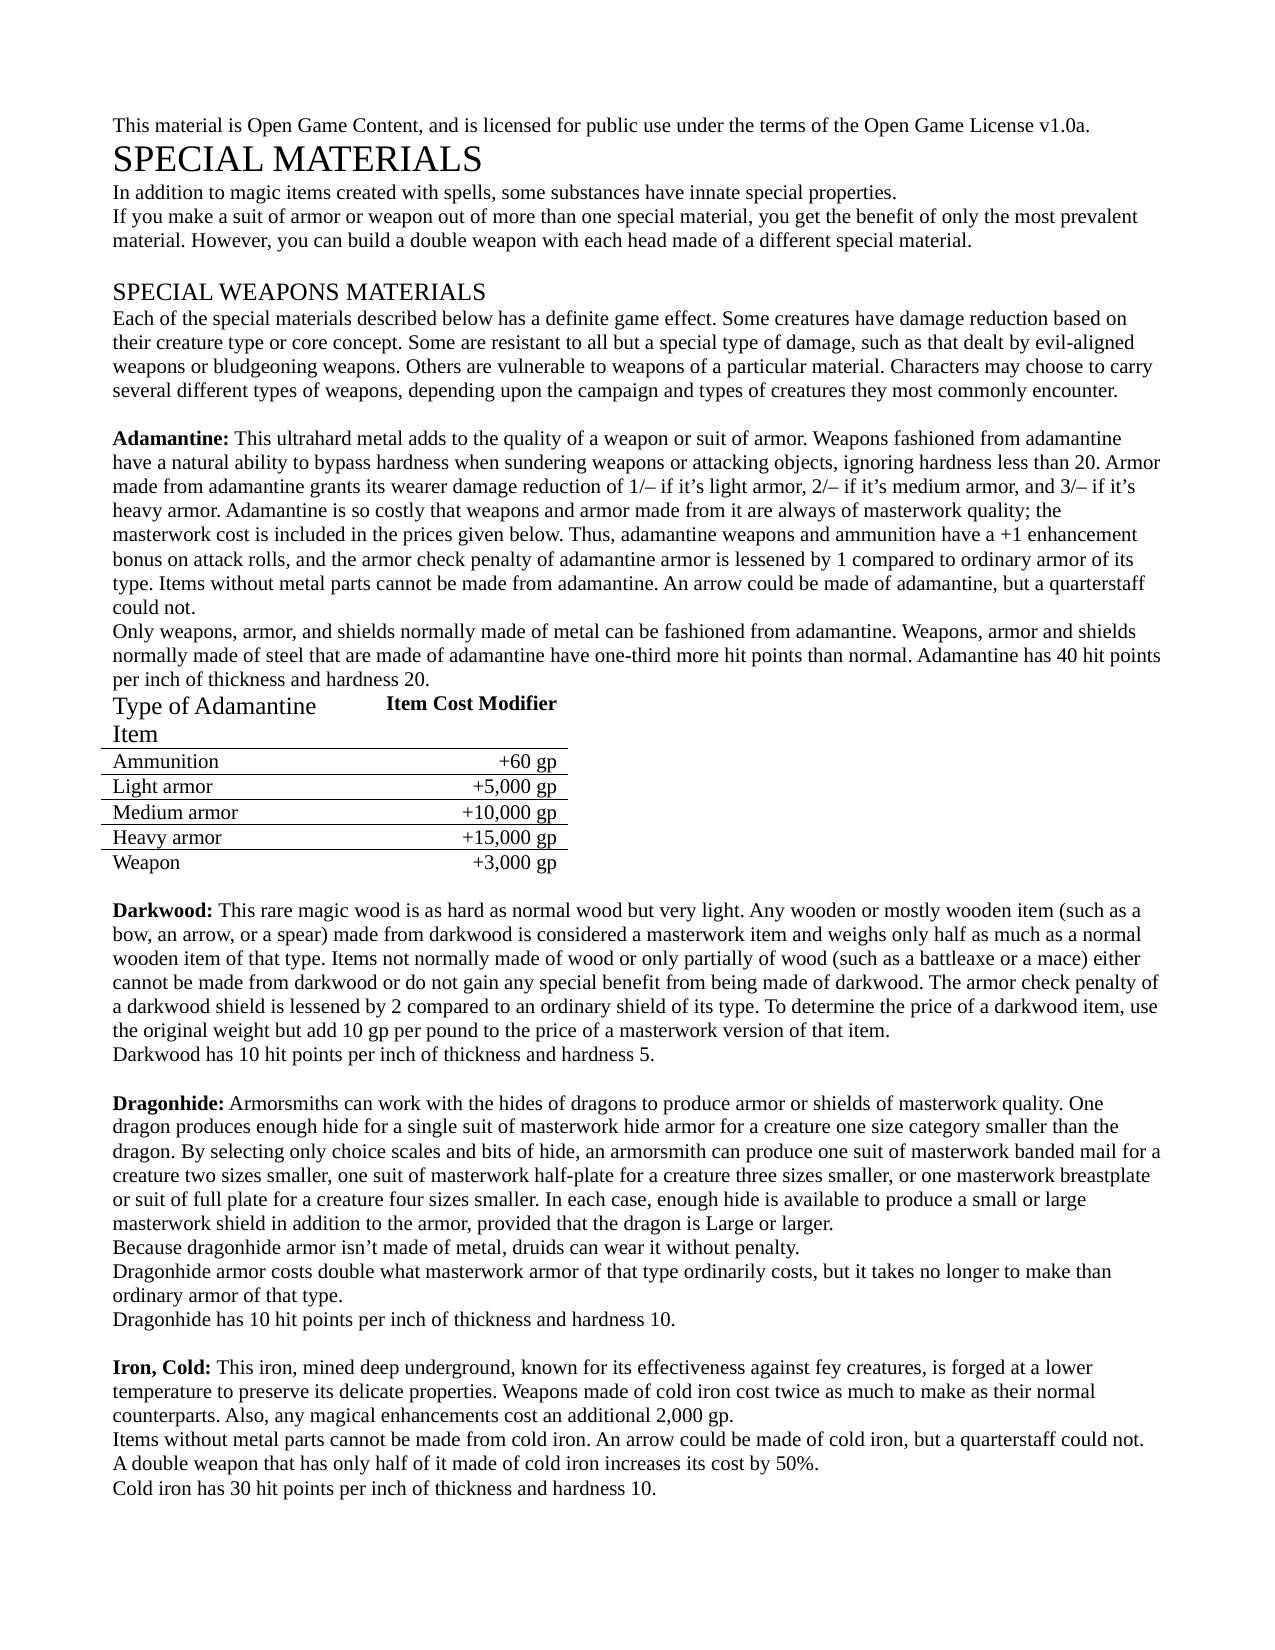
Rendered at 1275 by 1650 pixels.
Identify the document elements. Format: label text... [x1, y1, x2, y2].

table_cell +5,000 gp [364, 775, 568, 798]
text Darkwood: This rare magic wood is as hard as normal wood but very light. Any wooden or mostly wooden item (such as a bow, an arrow, or a spear) made from darkwood is considered a masterwork item and weighs only half as much as a normal wooden item of that type. Items not normally made of wood or only partially of wood (such as a battleaxe or a mace) either cannot be made from darkwood or do not gain any special benefit from being made of darkwood. The armor check penalty of a darkwood shield is lessened by 2 compared to an ordinary shield of its type. To determine the price of a darkwood item, use the original weight but add 10 gp per pound to the price of a masterwork version of that item. [112, 898, 1162, 1042]
text Dragonhide: Armorsmiths can work with the hides of dragons to produce armor or shields of masterwork quality. One dragon produces enough hide for a single suit of masterwork hide armor for a creature one size category smaller than the dragon. By selecting only choice scales and bits of hide, an armorsmith can produce one suit of masterwork banded mail for a creature two sizes smaller, one suit of masterwork half-plate for a creature three sizes smaller, or one masterwork breastplate or suit of full plate for a creature four sizes smaller. In each case, enough hide is available to produce a small or large masterwork shield in addition to the armor, provided that the dragon is Large or larger. [112, 1090, 1162, 1235]
text Dragonhide has 10 hit points per inch of thickness and hardness 10. [112, 1307, 1162, 1331]
subtitle SPECIAL MATERIALS [112, 137, 1162, 180]
table_cell +3,000 gp [364, 850, 568, 874]
table_cell Medium armor [101, 800, 364, 824]
text Cold iron has 30 hit points per inch of thickness and hardness 10. [112, 1475, 1162, 1499]
text This material is Open Game Content, and is licensed for public use under the terms of the Open Game License v1.0a. [112, 112, 1162, 137]
table_cell Weapon [101, 850, 364, 874]
table_cell +60 gp [364, 749, 568, 773]
text If you make a suit of armor or weapon out of more than one special material, you get the benefit of only the most prevalent material. However, you can build a double weapon with each head made of a different special material. [112, 204, 1162, 252]
table_cell +15,000 gp [364, 825, 568, 849]
text Adamantine: This ultrahard metal adds to the quality of a weapon or suit of armor. Weapons fashioned from adamantine have a natural ability to bypass hardness when sundering weapons or attacking objects, ignoring hardness less than 20. Armor made from adamantine grants its wearer damage reduction of 1/– if it’s light armor, 2/– if it’s medium armor, and 3/– if it’s heavy armor. Adamantine is so costly that weapons and armor made from it are always of masterwork quality; the masterwork cost is included in the prices given below. Thus, adamantine weapons and ammunition have a +1 enhancement bonus on attack rolls, and the armor check penalty of adamantine armor is lessened by 1 compared to ordinary armor of its type. Items without metal parts cannot be made from adamantine. An arrow could be made of adamantine, but a quarterstaff could not. [112, 426, 1162, 619]
table_cell Ammunition [101, 749, 364, 773]
text Iron, Cold: This iron, mined deep underground, known for its effectiveness against fey creatures, is forged at a lower temperature to preserve its delicate properties. Weapons made of cold iron cost twice as much to make as their normal counterparts. Also, any magical enhancements cost an additional 2,000 gp. [112, 1355, 1162, 1427]
text Because dragonhide armor isn’t made of metal, druids can wear it without penalty. [112, 1235, 1162, 1259]
text Items without metal parts cannot be made from cold iron. An arrow could be made of cold iron, but a quarterstaff could not. [112, 1427, 1162, 1451]
table_cell +10,000 gp [364, 800, 568, 824]
text Dragonhide armor costs double what masterwork armor of that type ordinarily costs, but it takes no longer to make than ordinary armor of that type. [112, 1259, 1162, 1307]
text Darkwood has 10 hit points per inch of thickness and hardness 5. [112, 1042, 1162, 1066]
text Only weapons, armor, and shields normally made of metal can be fashioned from adamantine. Weapons, armor and shields normally made of steel that are made of adamantine have one-third more hit points than normal. Adamantine has 40 hit points per inch of thickness and hardness 20. [112, 619, 1162, 691]
table_header Type of Adamantine Item [101, 691, 364, 748]
text Each of the special materials described below has a definite game effect. Some creatures have damage reduction based on their creature type or core concept. Some are resistant to all but a special type of damage, such as that dealt by evil-aligned weapons or bludgeoning weapons. Others are vulnerable to weapons of a particular material. Characters may choose to carry several different types of weapons, depending upon the campaign and types of creatures they most commonly encounter. [112, 306, 1162, 402]
text In addition to magic items created with spells, some substances have innate special properties. [112, 180, 1162, 204]
table_cell Light armor [101, 775, 364, 798]
table_header Item Cost Modifier [364, 691, 568, 748]
text A double weapon that has only half of it made of cold iron increases its cost by 50%. [112, 1451, 1162, 1475]
text SPECIAL WEAPONS MATERIALS [112, 277, 1162, 306]
table_cell Heavy armor [101, 825, 364, 849]
